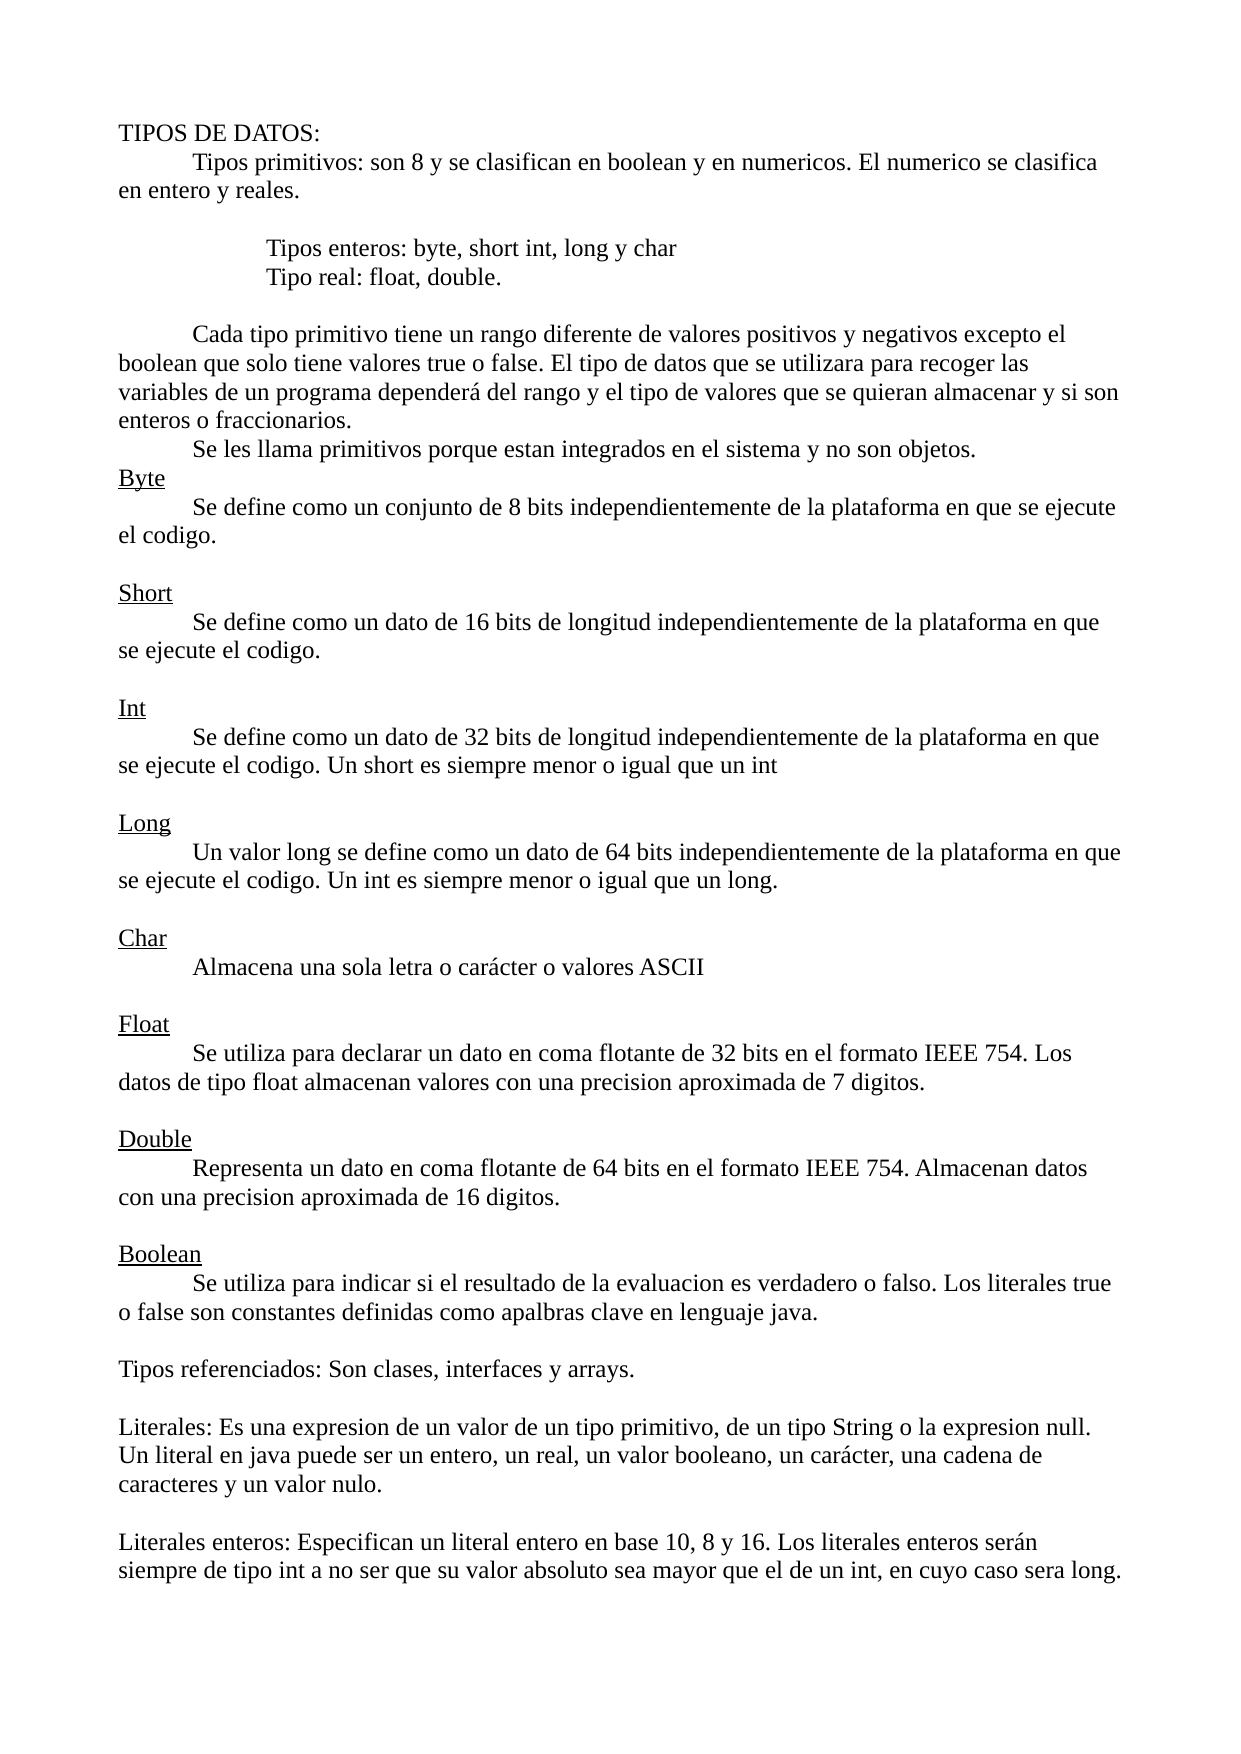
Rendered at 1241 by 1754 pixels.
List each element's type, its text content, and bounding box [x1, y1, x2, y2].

text Long [118, 808, 1122, 837]
text Se define como un dato de 32 bits de longitud independientemente de la plataforma en que se ejecute el codigo. Un short es siempre menor o igual que un int [118, 722, 1122, 779]
text Tipos referenciados: Son clases, interfaces y arrays. [118, 1354, 1122, 1383]
text Se utiliza para indicar si el resultado de la evaluacion es verdadero o falso. Los literales true o false son constantes definidas como apalbras clave en lenguaje java. [118, 1268, 1122, 1326]
text Se utiliza para declarar un dato en coma flotante de 32 bits en el formato IEEE 754. Los datos de tipo float almacenan valores con una precision aproximada de 7 digitos. [118, 1038, 1122, 1096]
text Almacena una sola letra o carácter o valores ASCII [118, 952, 1122, 981]
text Se define como un conjunto de 8 bits independientemente de la plataforma en que se ejecute el codigo. [118, 492, 1122, 549]
text Tipo real: float, double. [118, 262, 1122, 291]
text Tipos enteros: byte, short int, long y char [118, 233, 1122, 262]
text Un valor long se define como un dato de 64 bits independientemente de la plataforma en que se ejecute el codigo. Un int es siempre menor o igual que un long. [118, 837, 1122, 894]
text Cada tipo primitivo tiene un rango diferente de valores positivos y negativos excepto el boolean que solo tiene valores true o false. El tipo de datos que se utilizara para recoger las variables de un programa dependerá del rango y el tipo de valores que se quieran almacenar y si son enteros o fraccionarios. [118, 319, 1122, 434]
text Int [118, 693, 1122, 722]
text Char [118, 923, 1122, 952]
text TIPOS DE DATOS: [118, 118, 1122, 147]
text Boolean [118, 1239, 1122, 1268]
text Representa un dato en coma flotante de 64 bits en el formato IEEE 754. Almacenan datos con una precision aproximada de 16 digitos. [118, 1153, 1122, 1211]
text Double [118, 1124, 1122, 1153]
text Se les llama primitivos porque estan integrados en el sistema y no son objetos. [118, 434, 1122, 463]
text Short [118, 578, 1122, 607]
text Literales enteros: Especifican un literal entero en base 10, 8 y 16. Los literales enteros serán siempre de tipo int a no ser que su valor absoluto sea mayor que el de un int, en cuyo caso sera long. [118, 1527, 1122, 1584]
text Float [118, 1009, 1122, 1038]
text Byte [118, 463, 1122, 492]
text Tipos primitivos: son 8 y se clasifican en boolean y en numericos. El numerico se clasifica en entero y reales. [118, 147, 1122, 204]
text Literales: Es una expresion de un valor de un tipo primitivo, de un tipo String o la expresion null. Un literal en java puede ser un entero, un real, un valor booleano, un carácter, una cadena de caracteres y un valor nulo. [118, 1412, 1122, 1498]
text Se define como un dato de 16 bits de longitud independientemente de la plataforma en que se ejecute el codigo. [118, 607, 1122, 664]
